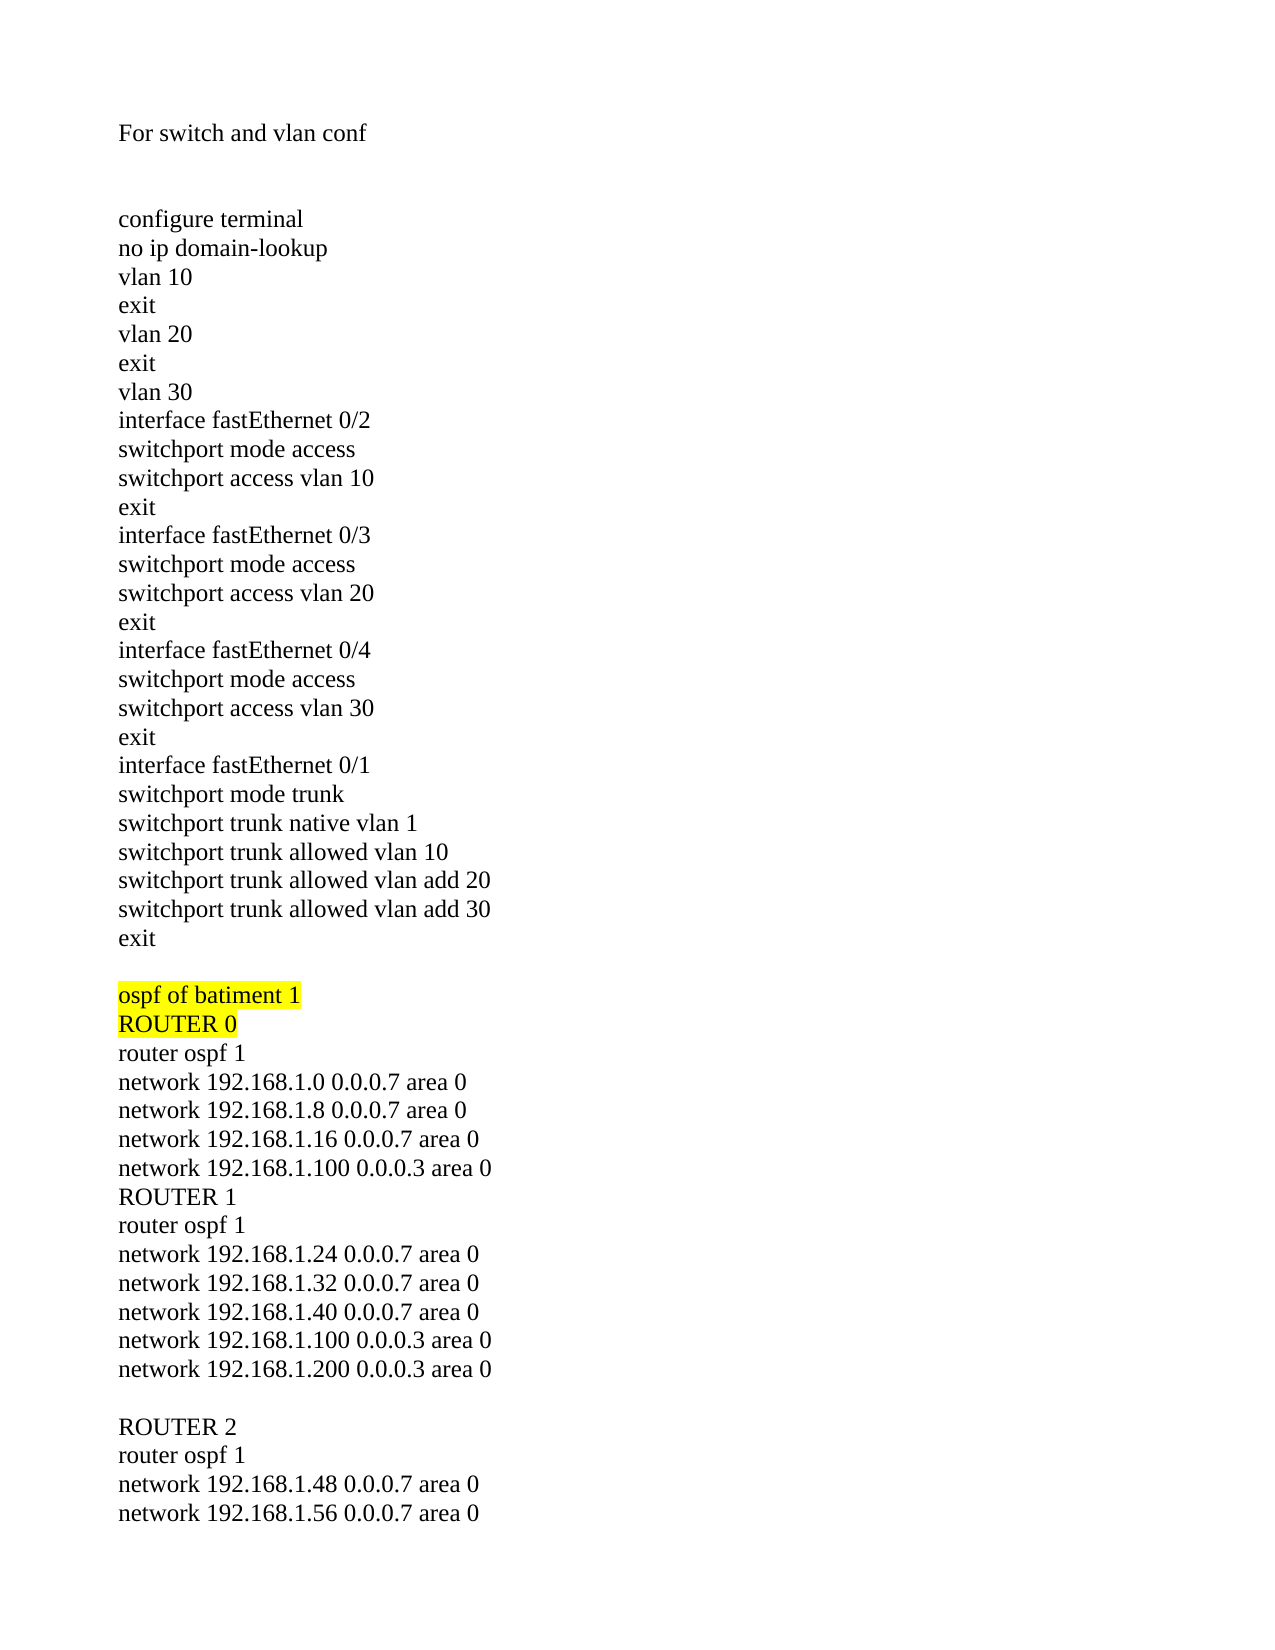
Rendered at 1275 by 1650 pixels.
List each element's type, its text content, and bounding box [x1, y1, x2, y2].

text exit [118, 348, 1157, 377]
text interface fastEthernet 0/2 [118, 406, 1157, 434]
text interface fastEthernet 0/3 [118, 521, 1157, 549]
text switchport mode access [118, 549, 1157, 578]
text ROUTER 0 [118, 1009, 1157, 1038]
text For switch and vlan conf [118, 118, 1157, 147]
text switchport mode trunk [118, 779, 1157, 808]
text switchport access vlan 10 [118, 463, 1157, 492]
text ROUTER 1 [118, 1182, 1157, 1211]
text interface fastEthernet 0/1 [118, 751, 1157, 779]
text ospf of batiment 1 [118, 981, 1157, 1009]
text vlan 20 [118, 319, 1157, 348]
text network 192.168.1.48 0.0.0.7 area 0 [118, 1469, 1157, 1498]
text network 192.168.1.16 0.0.0.7 area 0 [118, 1124, 1157, 1153]
text exit [118, 291, 1157, 319]
text vlan 10 [118, 262, 1157, 291]
text no ip domain-lookup [118, 233, 1157, 262]
text exit [118, 923, 1157, 952]
text router ospf 1 [118, 1038, 1157, 1067]
text network 192.168.1.0 0.0.0.7 area 0 [118, 1067, 1157, 1096]
text exit [118, 722, 1157, 751]
text exit [118, 492, 1157, 521]
text switchport access vlan 30 [118, 693, 1157, 722]
text router ospf 1 [118, 1441, 1157, 1469]
text switchport mode access [118, 664, 1157, 693]
text switchport trunk native vlan 1 [118, 808, 1157, 837]
text network 192.168.1.100 0.0.0.3 area 0 [118, 1153, 1157, 1182]
text network 192.168.1.40 0.0.0.7 area 0 [118, 1297, 1157, 1326]
text switchport access vlan 20 [118, 578, 1157, 607]
text network 192.168.1.24 0.0.0.7 area 0 [118, 1239, 1157, 1268]
text exit [118, 607, 1157, 636]
text router ospf 1 [118, 1211, 1157, 1239]
text network 192.168.1.200 0.0.0.3 area 0 [118, 1354, 1157, 1383]
text network 192.168.1.56 0.0.0.7 area 0 [118, 1498, 1157, 1527]
text vlan 30 [118, 377, 1157, 406]
text switchport trunk allowed vlan 10 [118, 837, 1157, 866]
text switchport trunk allowed vlan add 20 [118, 866, 1157, 894]
text network 192.168.1.32 0.0.0.7 area 0 [118, 1268, 1157, 1297]
text switchport trunk allowed vlan add 30 [118, 894, 1157, 923]
text network 192.168.1.8 0.0.0.7 area 0 [118, 1096, 1157, 1124]
text configure terminal [118, 204, 1157, 233]
text switchport mode access [118, 434, 1157, 463]
text network 192.168.1.100 0.0.0.3 area 0 [118, 1326, 1157, 1354]
text ROUTER 2 [118, 1412, 1157, 1441]
text interface fastEthernet 0/4 [118, 636, 1157, 664]
